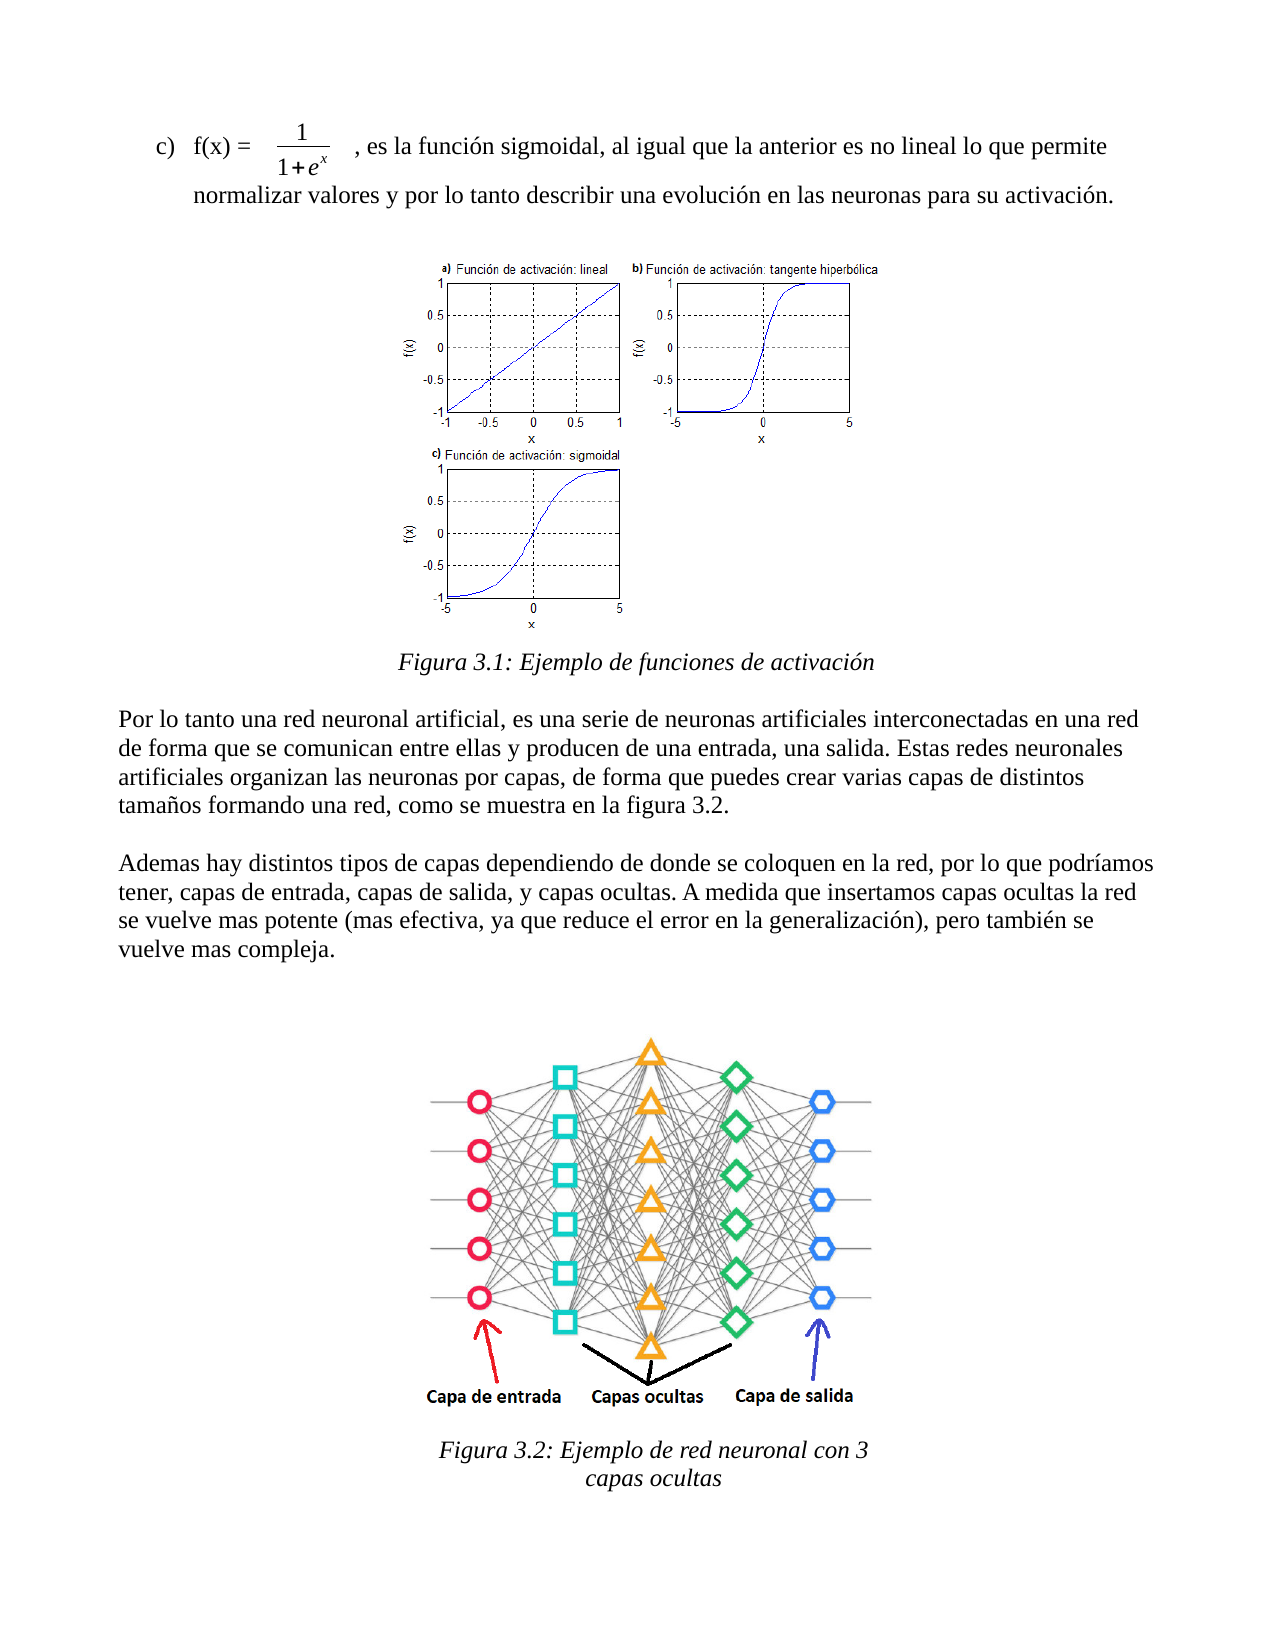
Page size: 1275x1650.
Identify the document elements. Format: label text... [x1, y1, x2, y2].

text Figura 3.1: Ejemplo de funciones de activación [377, 642, 898, 675]
picture [418, 1016, 892, 1430]
text Figura 3.2: Ejemplo de red neuronal con 3 capas ocultas [418, 1430, 891, 1492]
picture [377, 250, 898, 642]
list f(x) = , es la función sigmoidal, al igual que la anterior es no lineal lo que permite normalizar valores y por lo tanto describir una evolución en las neuronas para su activación. [156, 118, 1157, 209]
text Por lo tanto una red neuronal artificial, es una serie de neuronas artificiales interconectadas en una red de forma que se comunican entre ellas y producen de una entrada, una salida. Estas redes neuronales artificiales organizan las neuronas por capas, de forma que puedes crear varias capas de distintos tamaños formando una red, como se muestra en la figura 3.2. [118, 704, 1157, 819]
text Ademas hay distintos tipos de capas dependiendo de donde se coloquen en la red, por lo que podríamos tener, capas de entrada, capas de salida, y capas ocultas. A medida que insertamos capas ocultas la red se vuelve mas potente (mas efectiva, ya que reduce el error en la generalización), pero también se vuelve mas compleja. [118, 848, 1157, 963]
